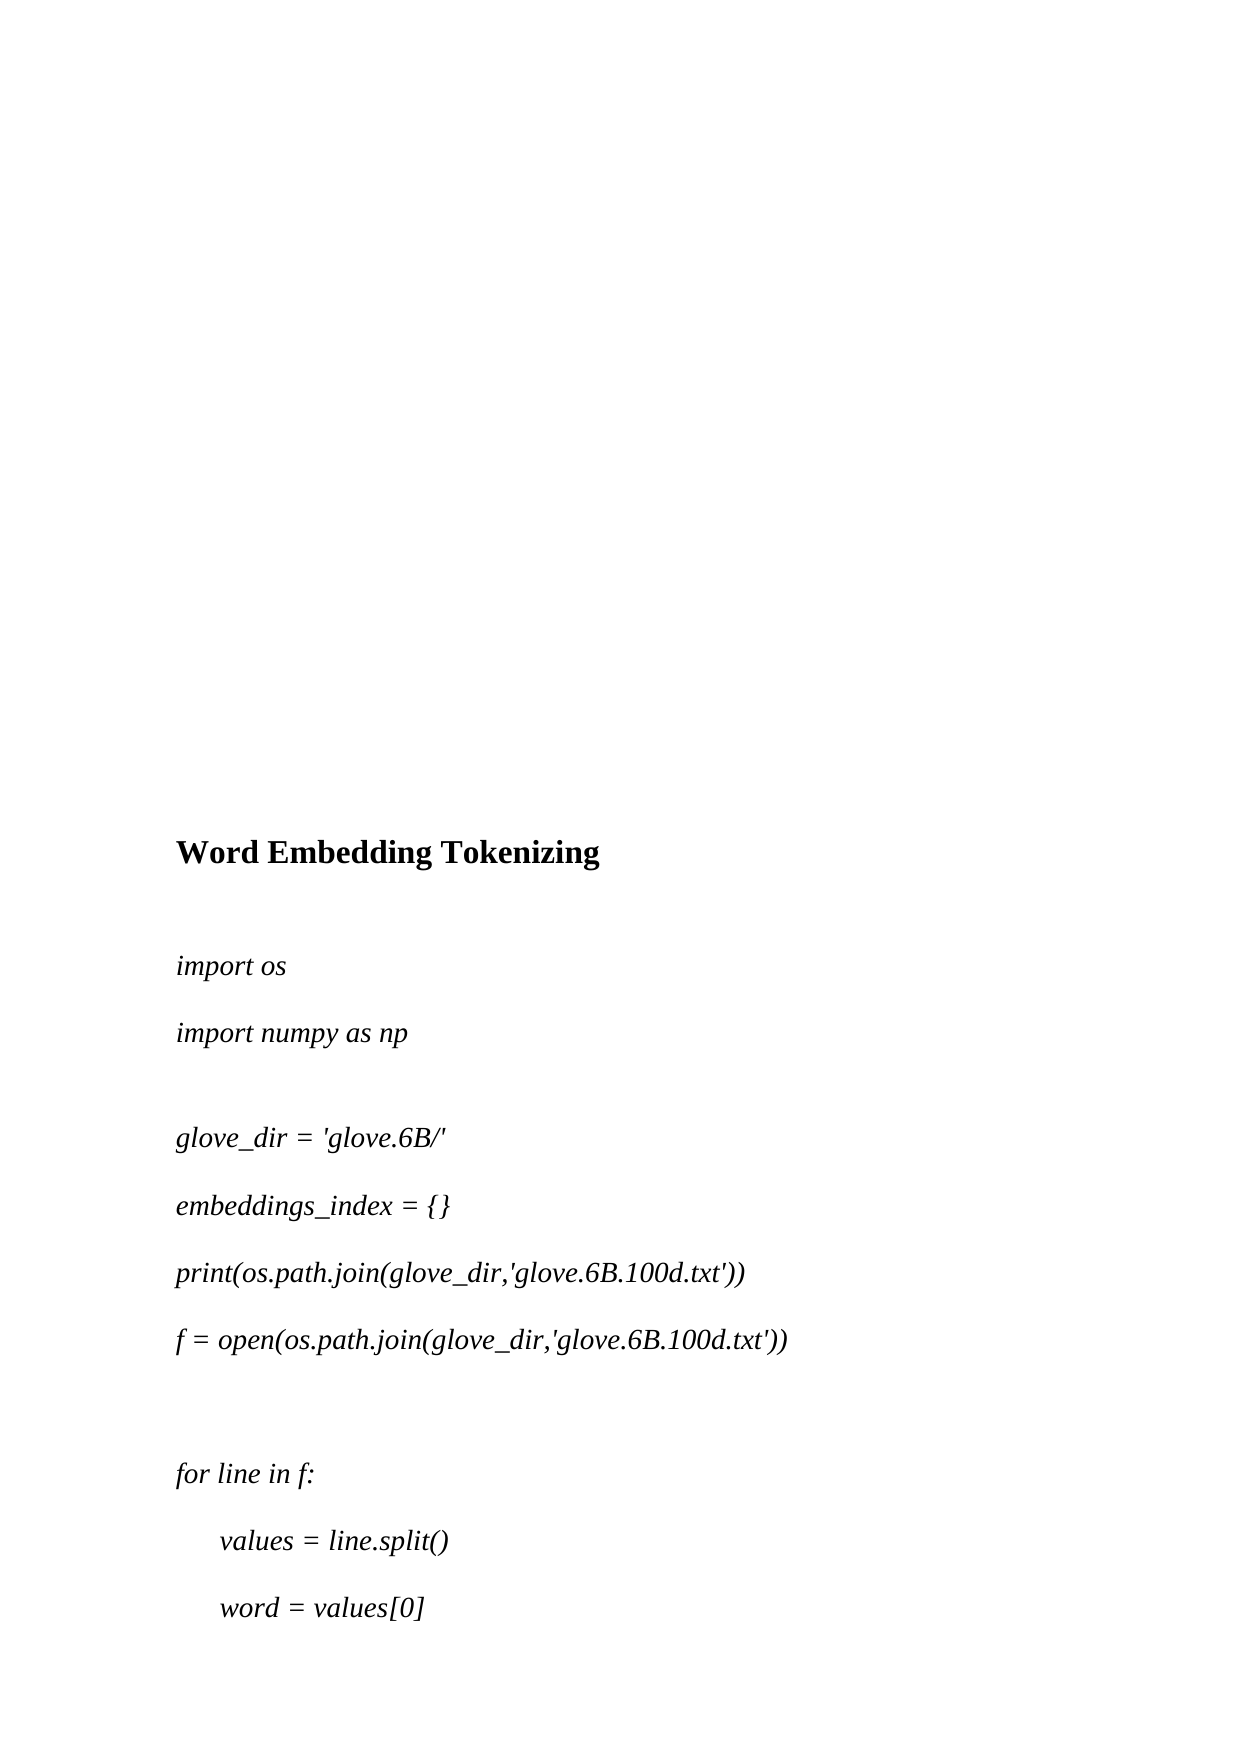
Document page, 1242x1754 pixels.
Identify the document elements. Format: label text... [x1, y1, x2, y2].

list Word Embedding Tokenizing [176, 833, 1066, 871]
text import numpy as np [176, 1015, 1066, 1048]
text f = open(os.path.join(glove_dir,'glove.6B.100d.txt')) [176, 1322, 1066, 1355]
text glove_dir = 'glove.6B/' [176, 1121, 1066, 1154]
text embeddings_index = {} [176, 1188, 1066, 1221]
text for line in f: [176, 1456, 1066, 1489]
text print(os.path.join(glove_dir,'glove.6B.100d.txt')) [176, 1255, 1066, 1288]
text word = values[0] [176, 1590, 1066, 1624]
text import os [176, 948, 1066, 981]
text values = line.split() [176, 1523, 1066, 1557]
